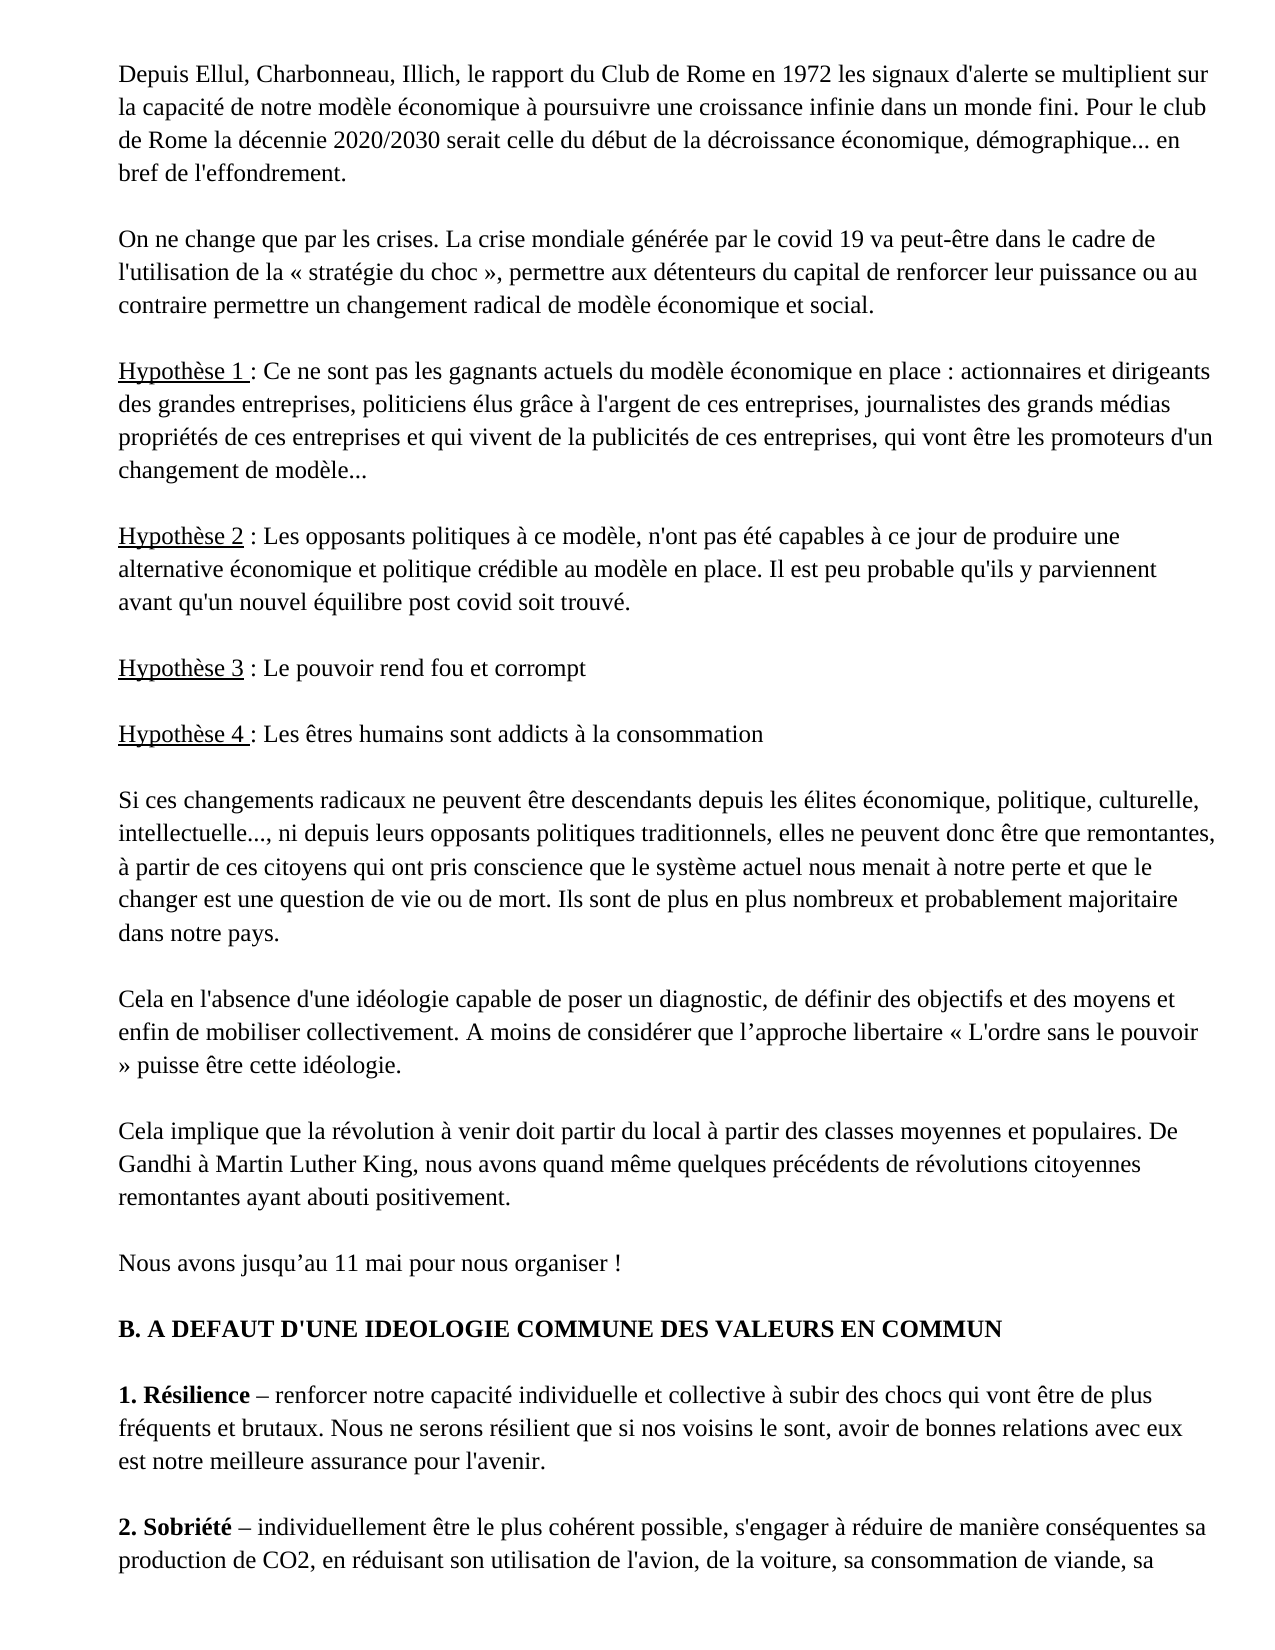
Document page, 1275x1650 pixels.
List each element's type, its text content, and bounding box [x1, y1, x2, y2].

text Depuis Ellul, Charbonneau, Illich, le rapport du Club de Rome en 1972 les signaux d'alerte se multiplient sur la capacité de notre modèle économique à poursuivre une croissance infinie dans un monde fini. Pour le club de Rome la décennie 2020/2030 serait celle du début de la décroissance économique, démographique... en bref de l'effondrement. On ne change que par les crises. La crise mondiale générée par le covid 19 va peut-être dans le cadre de l'utilisation de la « stratégie du choc », permettre aux détenteurs du capital de renforcer leur puissance ou au contraire permettre un changement radical de modèle économique et social. Hypothèse 1 : Ce ne sont pas les gagnants actuels du modèle économique en place : actionnaires et dirigeants des grandes entreprises, politiciens élus grâce à l'argent de ces entreprises, journalistes des grands médias propriétés de ces entreprises et qui vivent de la publicités de ces entreprises, qui vont être les promoteurs d'un changement de modèle... Hypothèse 2 : Les opposants politiques à ce modèle, n'ont pas été capables à ce jour de produire une alternative économique et politique crédible au modèle en place. Il est peu probable qu'ils y parviennent avant qu'un nouvel équilibre post covid soit trouvé. Hypothèse 3 : Le pouvoir rend fou et corrompt Hypothèse 4 : Les êtres humains sont addicts à la consommation Si ces changements radicaux ne peuvent être descendants depuis les élites économique, politique, culturelle, intellectuelle..., ni depuis leurs opposants politiques traditionnels, elles ne peuvent donc être que remontantes, à partir de ces citoyens qui ont pris conscience que le système actuel nous menait à notre perte et que le changer est une question de vie ou de mort. Ils sont de plus en plus nombreux et probablement majoritaire dans notre pays. Cela en l'absence d'une idéologie capable de poser un diagnostic, de définir des objectifs et des moyens et enfin de mobiliser collectivement. A moins de considérer que l’approche libertaire « L'ordre sans le pouvoir » puisse être cette idéologie. Cela implique que la révolution à venir doit partir du local à partir des classes moyennes et populaires. De Gandhi à Martin Luther King, nous avons quand même quelques précédents de révolutions citoyennes remontantes ayant abouti positivement. Nous avons jusqu’au 11 mai pour nous organiser ! B. A DEFAUT D'UNE IDEOLOGIE COMMUNE DES VALEURS EN COMMUN 1. Résilience – renforcer notre capacité individuelle et collective à subir des chocs qui vont être de plus fréquents et brutaux. Nous ne serons résilient que si nos voisins le sont, avoir de bonnes relations avec eux est notre meilleure assurance pour l'avenir. 2. Sobriété – individuellement être le plus cohérent possible, s'engager à réduire de manière conséquentes sa production de CO2, en réduisant son utilisation de l'avion, de la voiture, sa consommation de viande, sa [118, 59, 1216, 1574]
